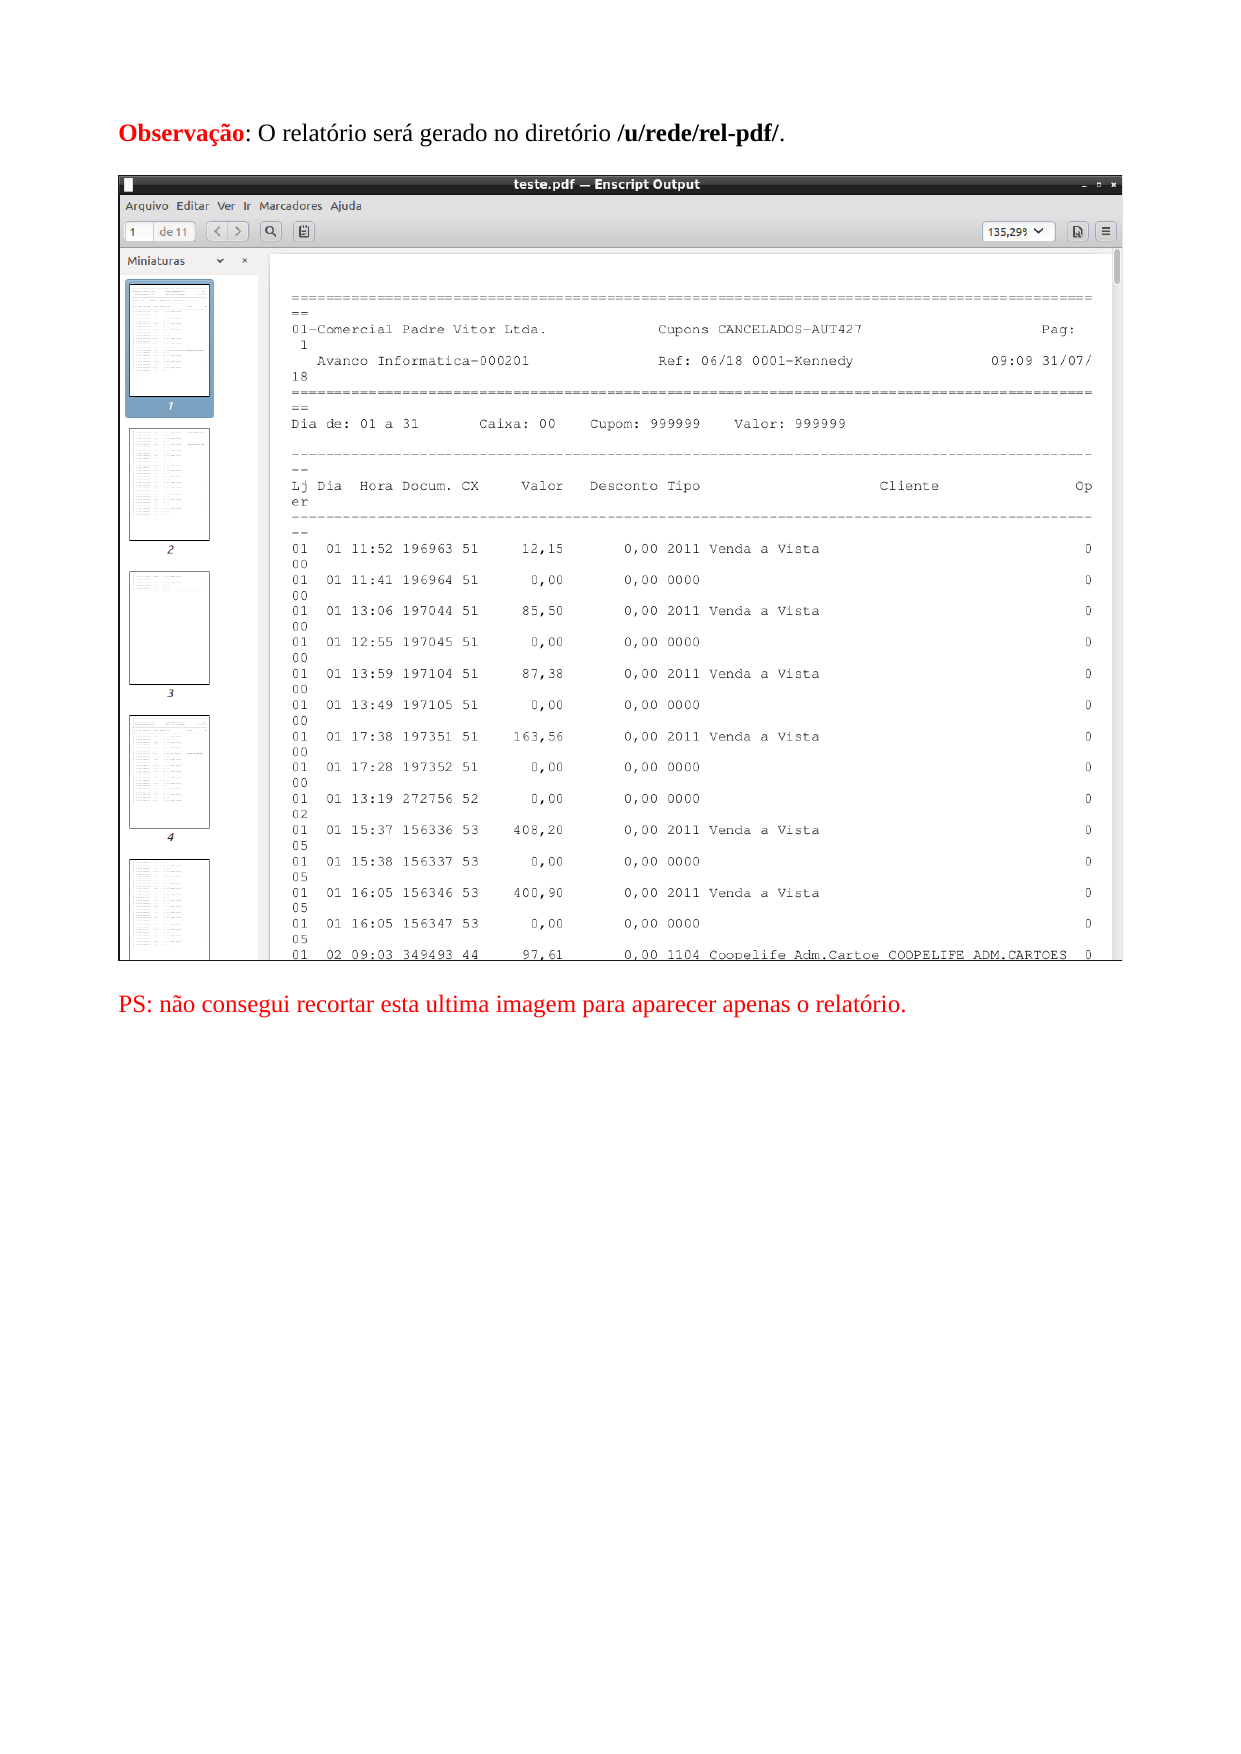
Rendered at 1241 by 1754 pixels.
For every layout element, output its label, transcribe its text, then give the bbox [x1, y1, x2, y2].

picture [118, 175, 1123, 961]
text Observação: O relatório será gerado no diretório /u/rede/rel-pdf/. [118, 118, 1122, 147]
text PS: não consegui recortar esta ultima imagem para aparecer apenas o relatório. [118, 989, 1122, 1018]
